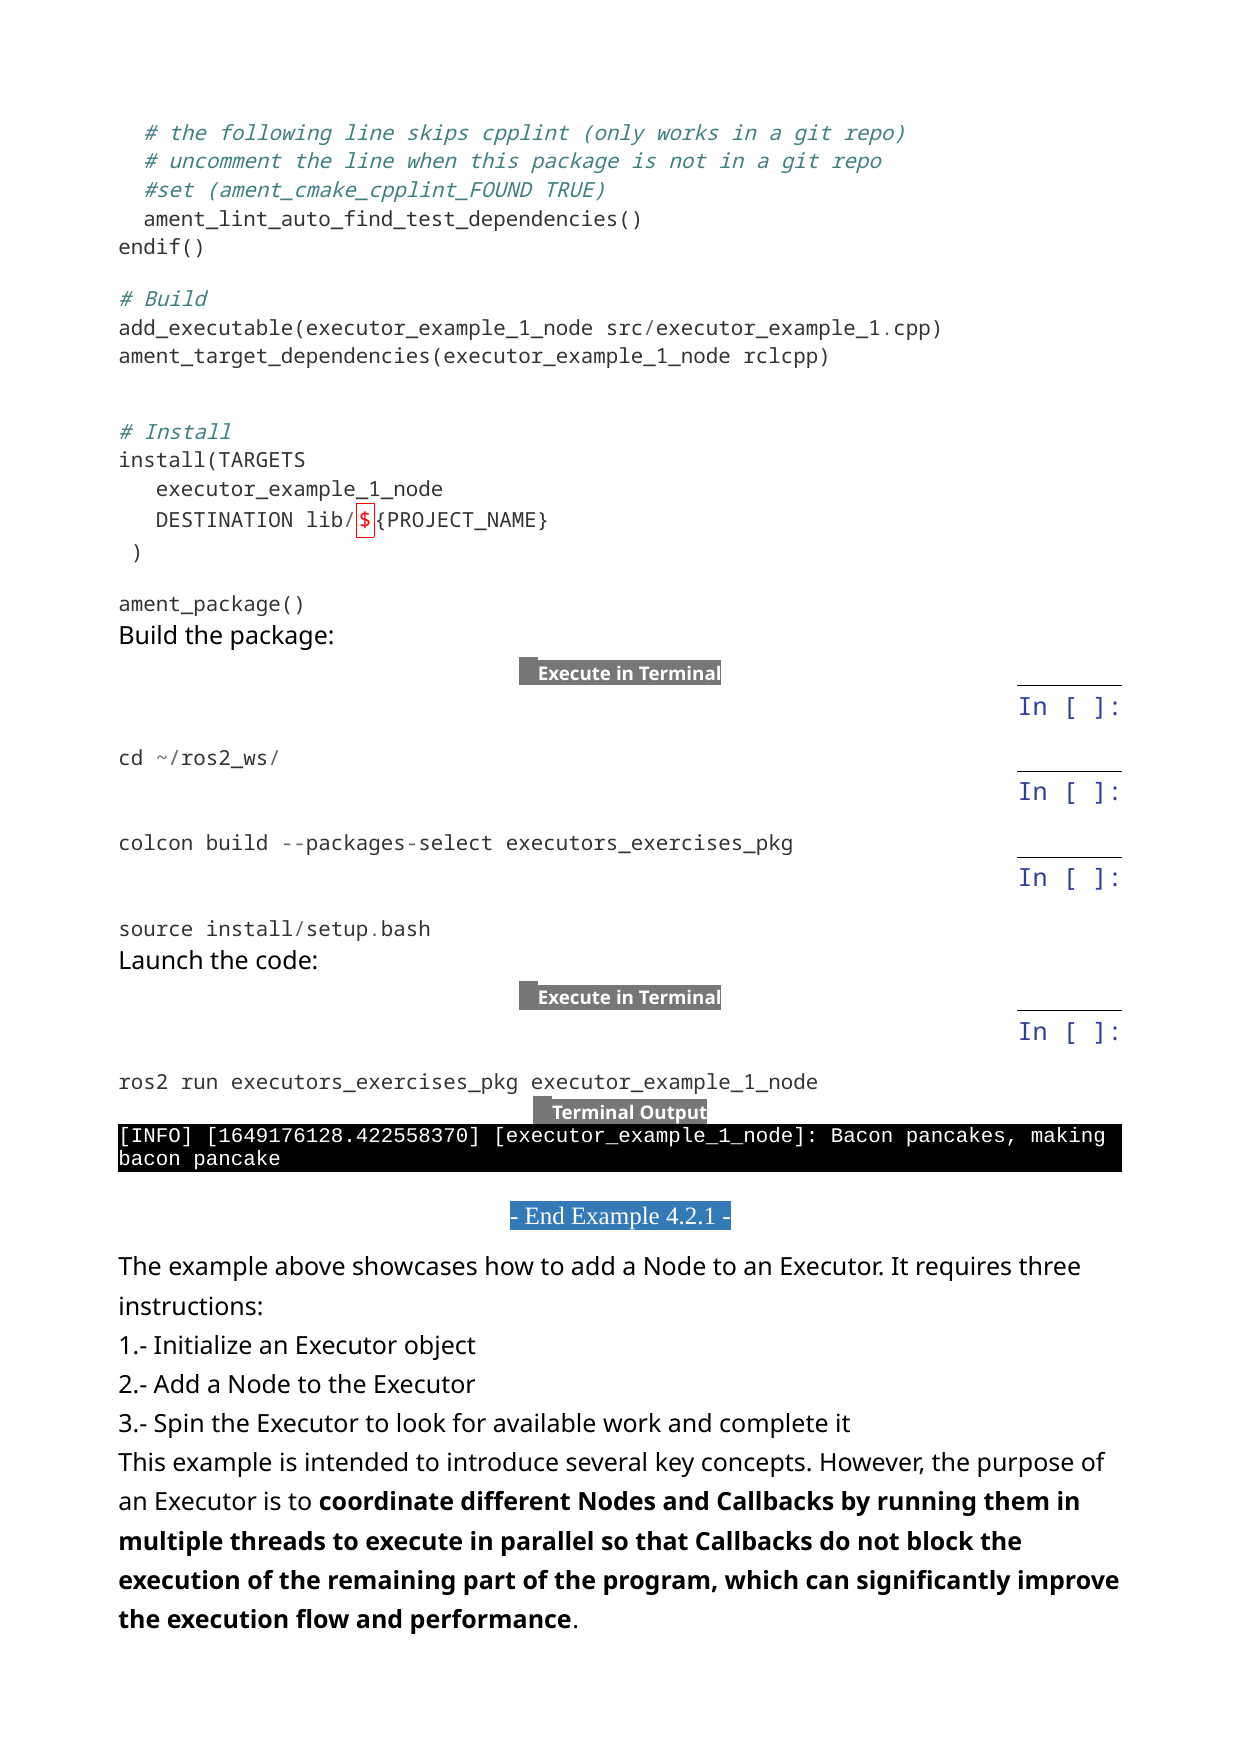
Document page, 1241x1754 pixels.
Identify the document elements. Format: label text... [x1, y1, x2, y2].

text executor_example_1_node [118, 474, 1122, 502]
text {PROJECT_NAME} [375, 502, 1122, 537]
text In [ ]: [118, 857, 1122, 894]
text Execute in Terminal [118, 981, 1122, 1010]
text In [ ]: [118, 771, 1122, 808]
text ament_lint_auto_find_test_dependencies() [118, 204, 1122, 232]
text # Build [118, 284, 1122, 313]
text colcon build --packages-select executors_exercises_pkg [118, 828, 1122, 857]
text 1.- Initialize an Executor object 2.- Add a Node to the Executor 3.- Spin the Executor to look for available work and complete it [118, 1327, 1122, 1440]
text Launch the code: [118, 942, 1122, 976]
text Execute in Terminal [118, 657, 1122, 685]
text The example above showcases how to add a Node to an Executor. It requires three instructions: [118, 1249, 1122, 1322]
text ros2 run executors_exercises_pkg executor_example_1_node [118, 1067, 1122, 1096]
text Build the package: [118, 617, 1122, 652]
text Terminal Output [118, 1096, 1122, 1124]
text install(TARGETS [118, 445, 1122, 474]
text ) [118, 537, 1122, 565]
text # Install [118, 417, 1122, 445]
text source install/setup.bash [118, 914, 1122, 942]
text In [ ]: [118, 1010, 1122, 1047]
text endif() [118, 232, 1122, 261]
text [INFO] [1649176128.422558370] [executor_example_1_node]: Bacon pancakes, making bacon pancake [118, 1124, 1122, 1172]
text # uncomment the line when this package is not in a git repo [118, 147, 1122, 175]
text In [ ]: [118, 685, 1122, 722]
text ament_package() [118, 589, 1122, 617]
text ament_target_dependencies(executor_example_1_node rclcpp) [118, 341, 1122, 370]
text - End Example 4.2.1 - [118, 1201, 1122, 1230]
text # the following line skips cpplint (only works in a git repo) [118, 118, 1122, 147]
text DESTINATION lib/$ [118, 502, 374, 537]
text This example is intended to introduce several key concepts. However, the purpose of an Executor is to coordinate different Nodes and Callbacks by running them in multiple threads to execute in parallel so that Callbacks do not block the execution of the remaining part of the program, which can significantly improve the execution flow and performance. [118, 1445, 1122, 1636]
text #set (ament_cmake_cpplint_FOUND TRUE) [118, 175, 1122, 204]
text add_executable(executor_example_1_node src/executor_example_1.cpp) [118, 313, 1122, 341]
text cd ~/ros2_ws/ [118, 743, 1122, 771]
